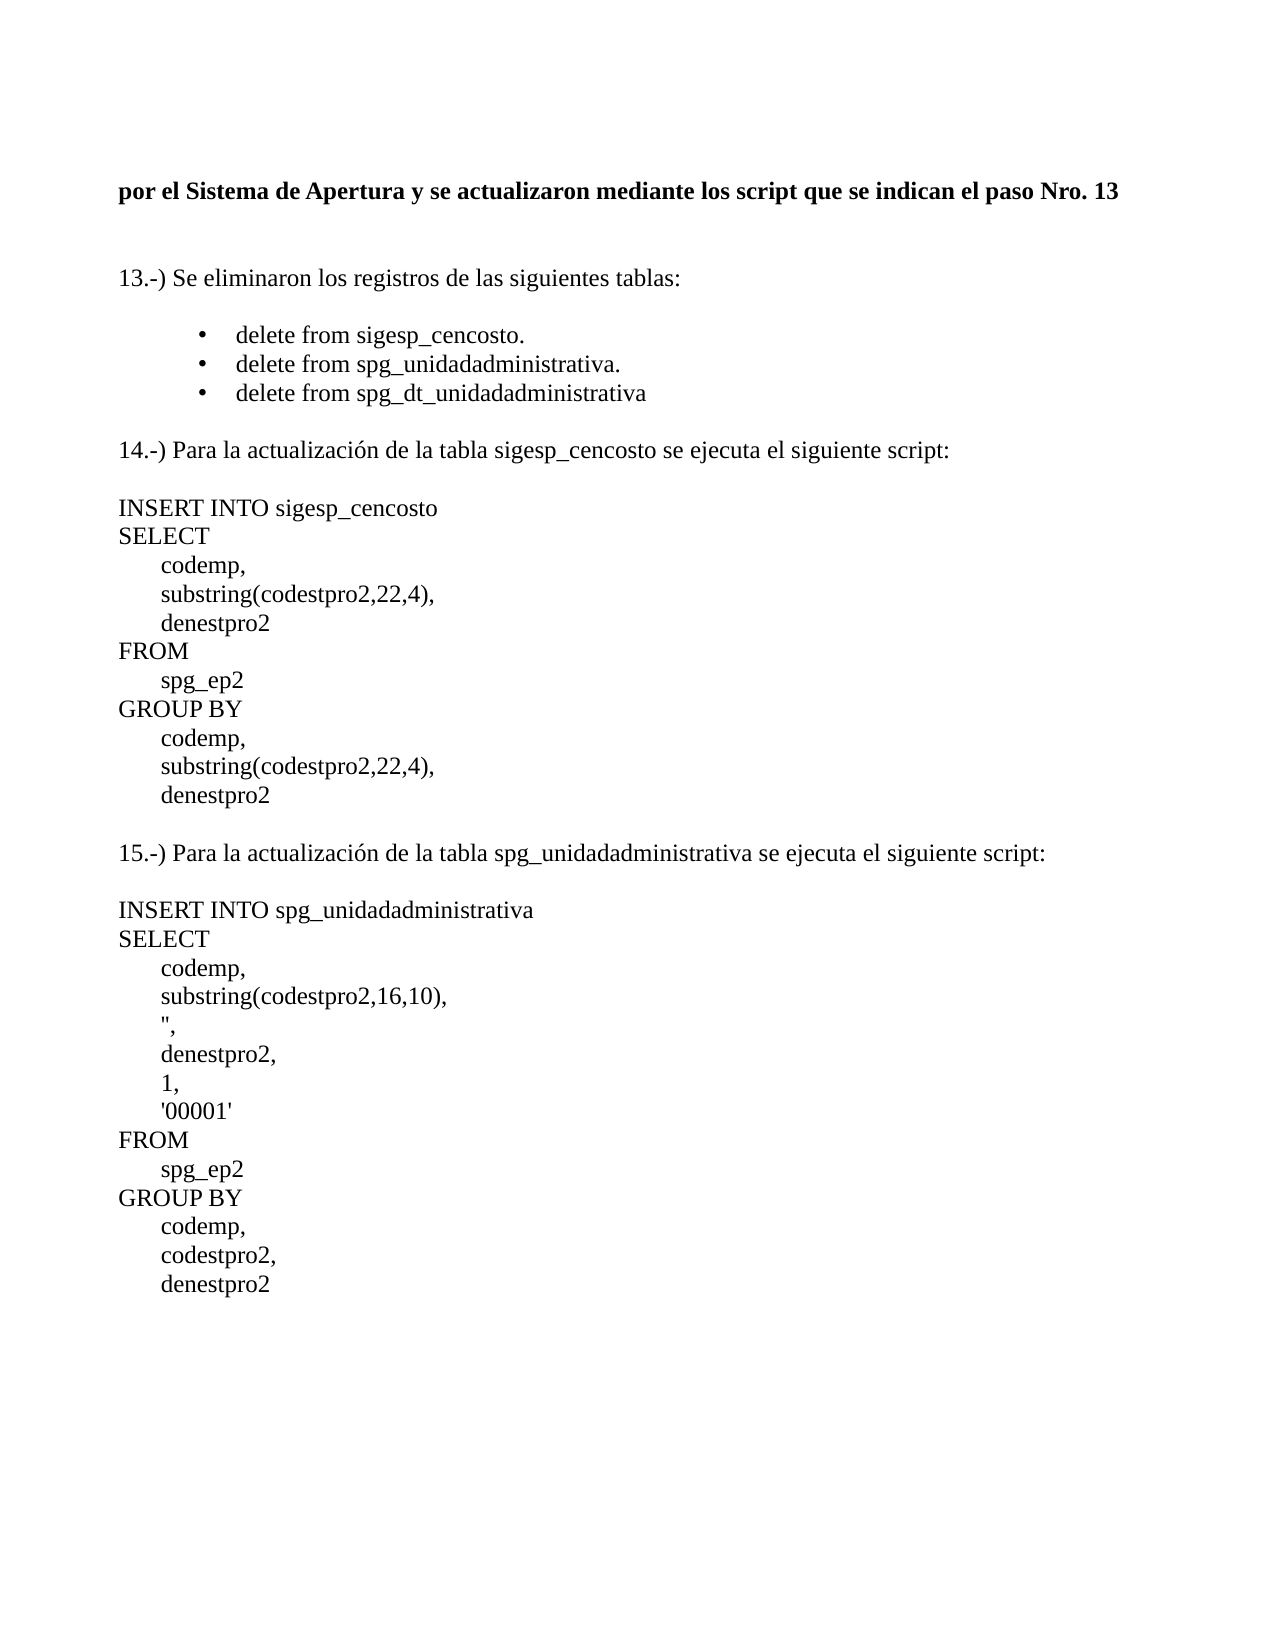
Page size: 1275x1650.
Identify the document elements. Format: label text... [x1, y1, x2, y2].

text 14.-) Para la actualización de la tabla sigesp_cencosto se ejecuta el siguiente script: [118, 435, 1157, 464]
text '', [118, 1010, 1157, 1039]
text GROUP BY [118, 1183, 1157, 1211]
text denestpro2 [118, 780, 1157, 809]
text FROM [118, 636, 1157, 665]
text FROM [118, 1125, 1157, 1154]
text spg_ep2 [118, 1154, 1157, 1183]
text por el Sistema de Apertura y se actualizaron mediante los script que se indican el paso Nro. 13 [118, 176, 1157, 205]
text 1, [118, 1068, 1157, 1096]
text denestpro2, [118, 1039, 1157, 1068]
text INSERT INTO sigesp_cencosto [118, 493, 1157, 521]
text denestpro2 [118, 1269, 1157, 1298]
text denestpro2 [118, 608, 1157, 636]
text spg_ep2 [118, 665, 1157, 694]
text codemp, [118, 550, 1157, 579]
list delete from sigesp_cencosto. [198, 320, 1157, 349]
text codemp, [118, 723, 1157, 751]
text substring(codestpro2,22,4), [118, 751, 1157, 780]
text '00001' [118, 1096, 1157, 1125]
list delete from spg_dt_unidadadministrativa [198, 378, 1157, 406]
list delete from spg_unidadadministrativa. [198, 349, 1157, 378]
text substring(codestpro2,22,4), [118, 579, 1157, 608]
text codestpro2, [118, 1240, 1157, 1269]
text SELECT [118, 521, 1157, 550]
text 15.-) Para la actualización de la tabla spg_unidadadministrativa se ejecuta el siguiente script: [118, 838, 1157, 866]
text codemp, [118, 1211, 1157, 1240]
text GROUP BY [118, 694, 1157, 723]
text substring(codestpro2,16,10), [118, 981, 1157, 1010]
text INSERT INTO spg_unidadadministrativa [118, 895, 1157, 924]
text SELECT [118, 924, 1157, 953]
text codemp, [118, 953, 1157, 981]
text 13.-) Se eliminaron los registros de las siguientes tablas: [118, 263, 1157, 291]
